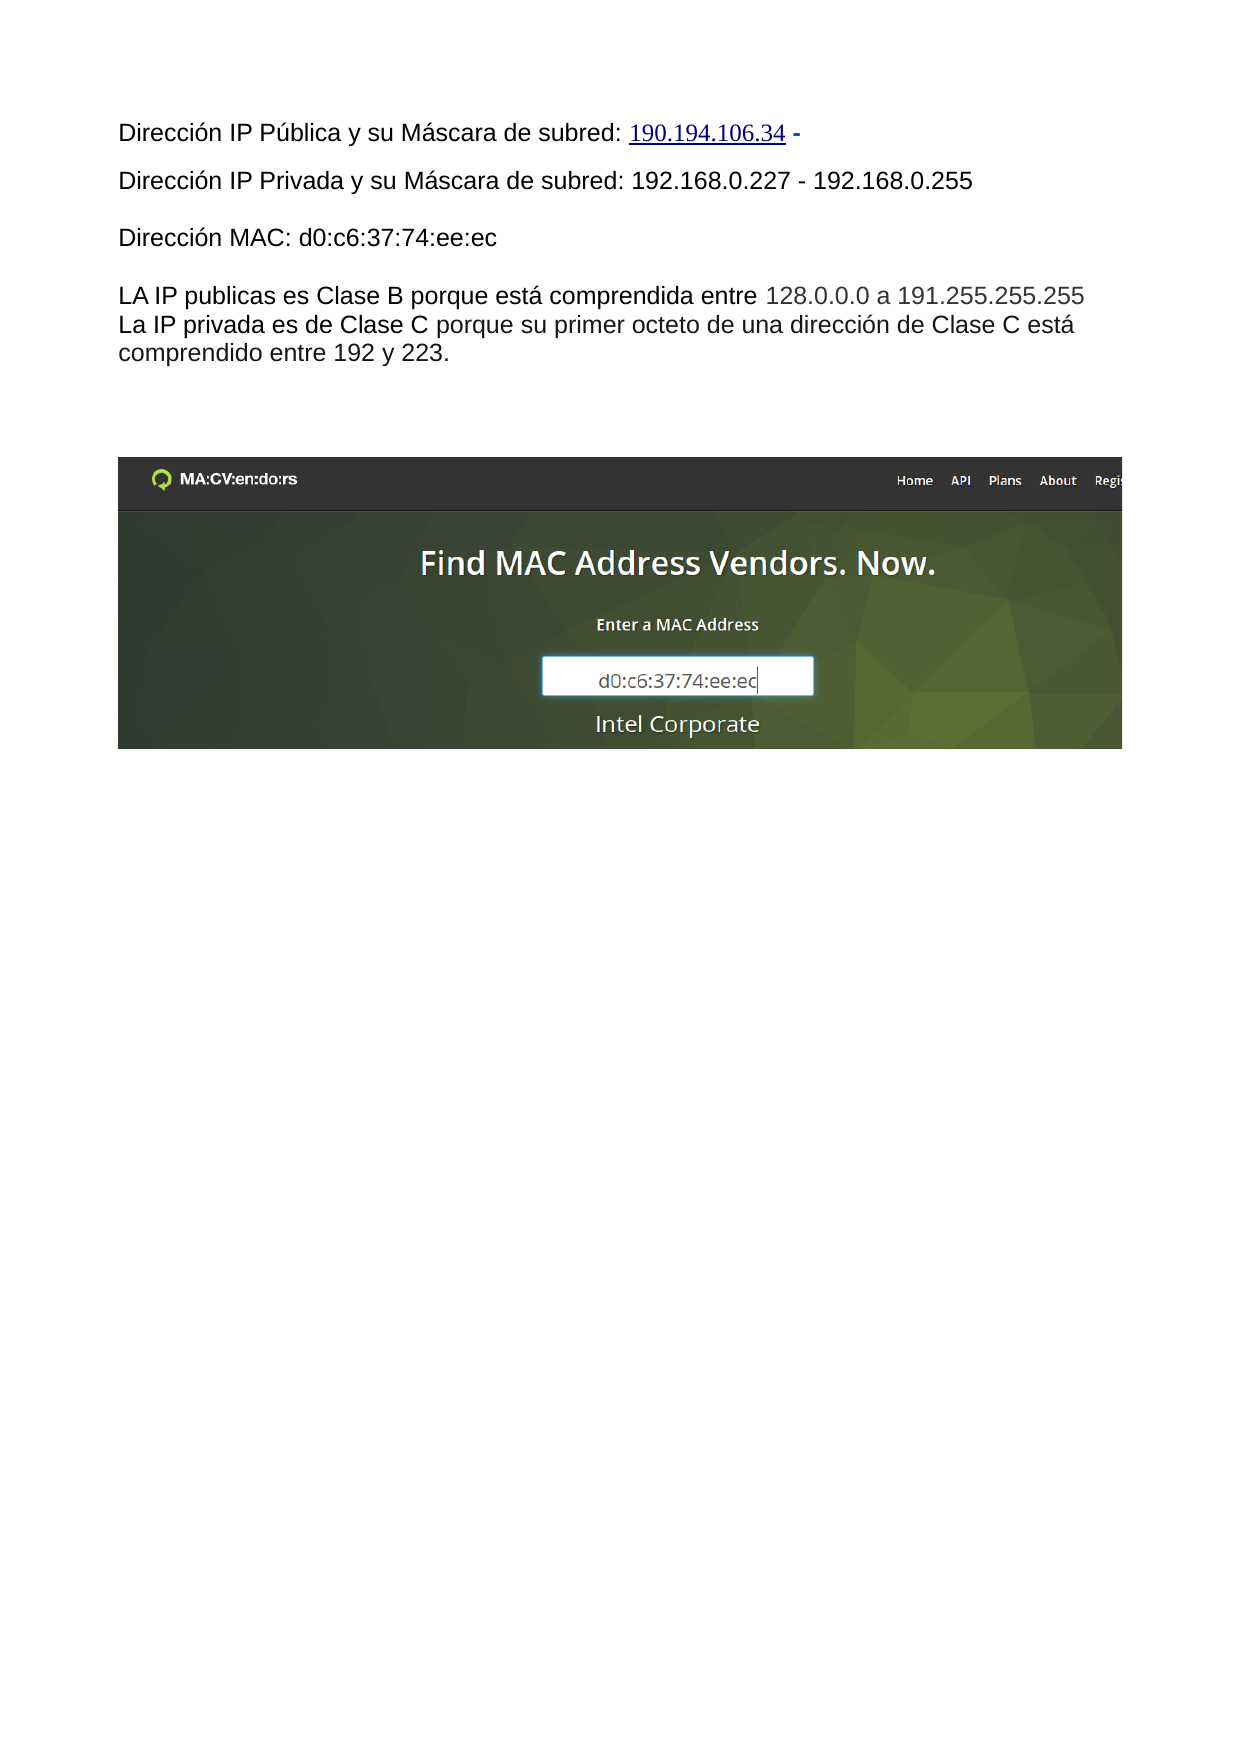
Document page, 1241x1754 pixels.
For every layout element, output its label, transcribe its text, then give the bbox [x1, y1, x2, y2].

text Dirección MAC: d0:c6:37:74:ee:ec [118, 223, 1122, 252]
text LA IP publicas es Clase B porque está comprendida entre 128.0.0.0 a 191.255.255.255 [118, 281, 1122, 309]
picture [118, 457, 1123, 749]
text Dirección IP Pública y su Máscara de subred: 190.194.106.34 - [118, 118, 1122, 147]
text La IP privada es de Clase C porque su primer octeto de una dirección de Clase C está comprendido entre 192 y 223. [118, 309, 1122, 367]
text Dirección IP Privada y su Máscara de subred: 192.168.0.227 - 192.168.0.255 [118, 166, 1122, 194]
